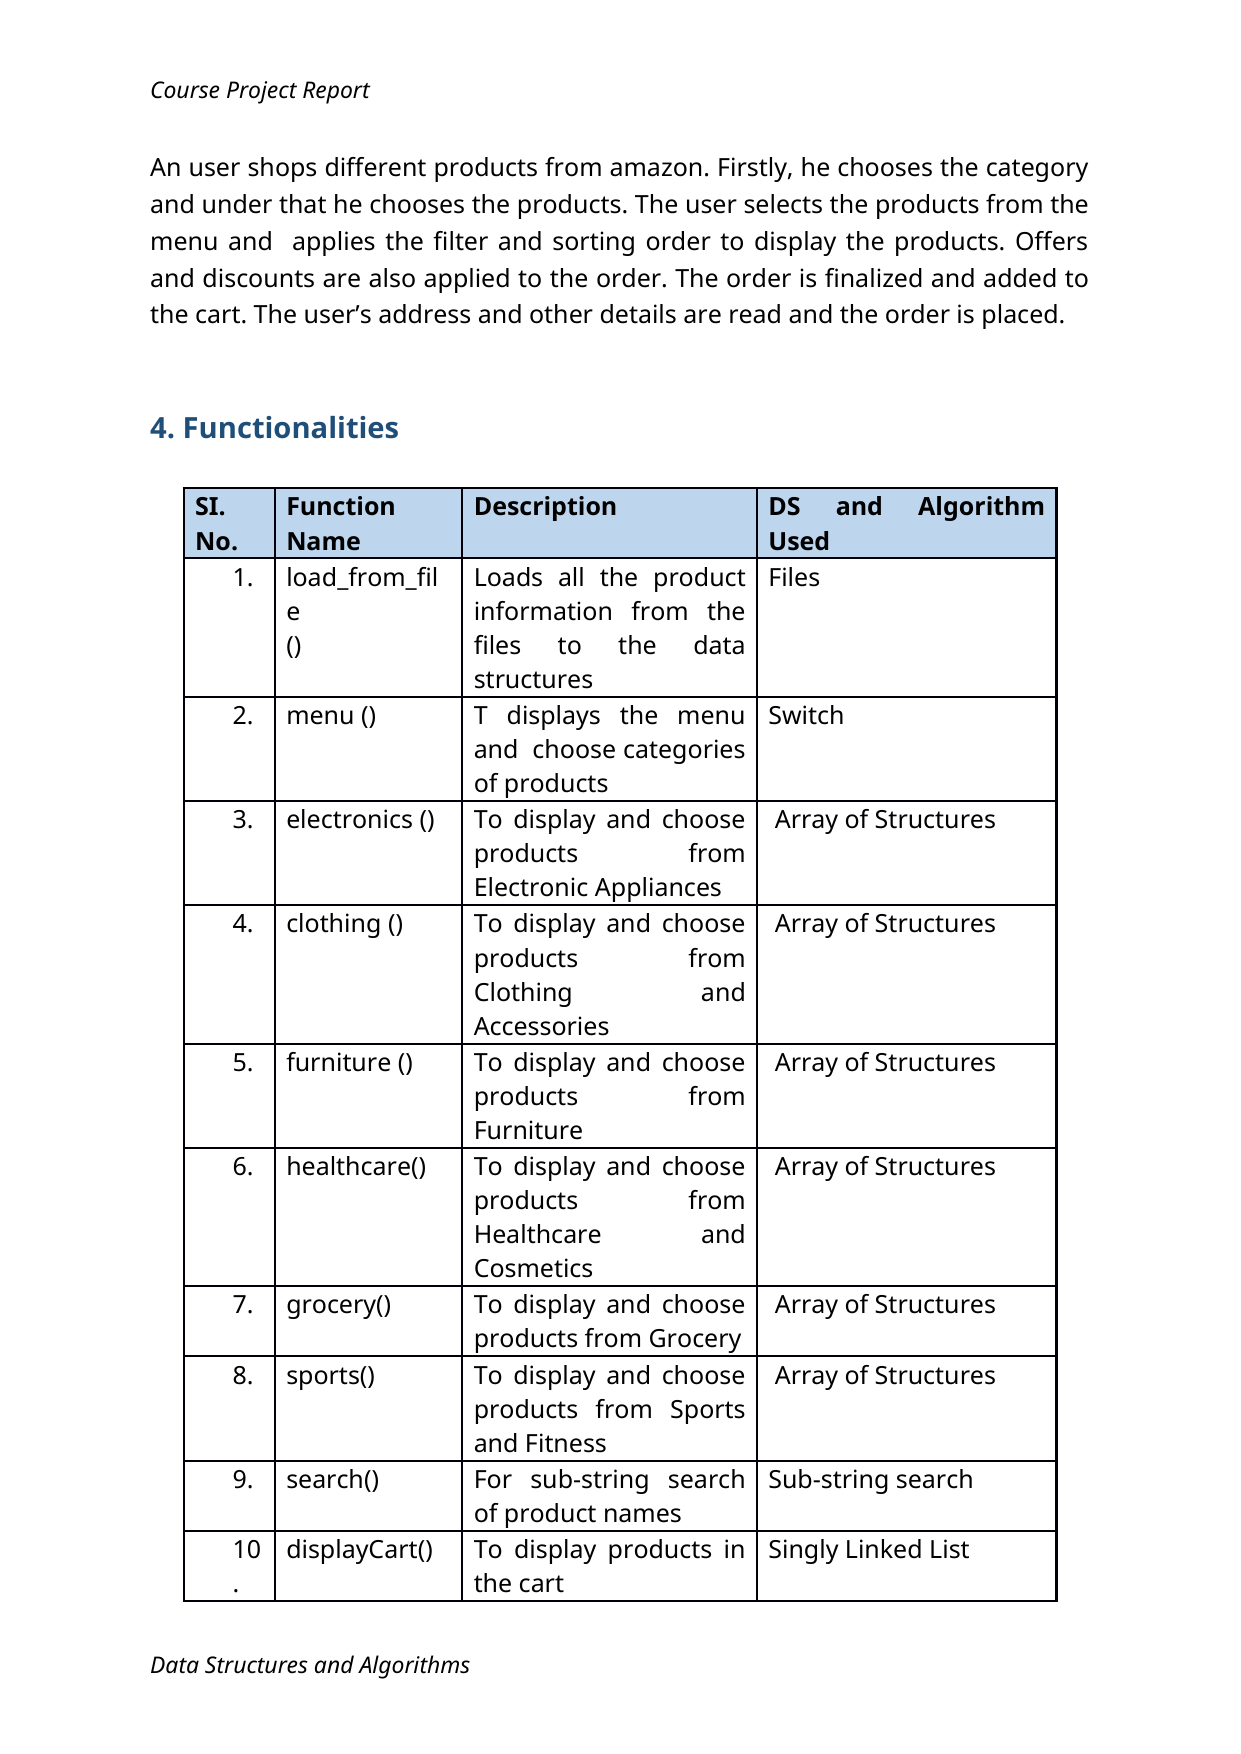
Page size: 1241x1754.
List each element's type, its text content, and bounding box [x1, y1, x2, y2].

table_cell Array of Structures [758, 906, 1055, 1042]
table_header SI. No. [185, 489, 274, 557]
table_cell Switch [758, 698, 1055, 800]
table_cell Array of Structures [758, 1357, 1055, 1459]
table_cell [185, 1462, 274, 1530]
table_cell [185, 559, 274, 696]
table_cell To display and choose products from Furniture [463, 1045, 756, 1147]
table_cell Array of Structures [758, 1045, 1055, 1147]
table_cell [185, 906, 274, 1042]
table_cell sports() [276, 1357, 461, 1459]
table_cell Files [758, 559, 1055, 696]
table_header DS and Algorithm Used [758, 489, 1055, 557]
table_cell displayCart() [276, 1532, 461, 1600]
table_cell [185, 1532, 274, 1600]
table_cell [185, 1287, 274, 1355]
table_header Description [463, 489, 756, 557]
table_cell load_from_file () [276, 559, 461, 696]
table_cell Array of Structures [758, 1287, 1055, 1355]
table_cell [185, 1149, 274, 1285]
table_cell healthcare() [276, 1149, 461, 1285]
table_cell [185, 698, 274, 800]
table_header Function Name [276, 489, 461, 557]
table_cell To display and choose products from Sports and Fitness [463, 1357, 756, 1459]
table_cell To display and choose products from Healthcare and Cosmetics [463, 1149, 756, 1285]
text 4. Functionalities [150, 407, 1090, 447]
table_cell To display and choose products from Electronic Appliances [463, 802, 756, 904]
table_cell [185, 1045, 274, 1147]
table_cell menu () [276, 698, 461, 800]
table_cell To display products in the cart [463, 1532, 756, 1600]
table_cell electronics () [276, 802, 461, 904]
table_cell grocery() [276, 1287, 461, 1355]
table_cell To display and choose products from Grocery [463, 1287, 756, 1355]
table_cell Loads all the product information from the files to the data structures [463, 559, 756, 696]
table_cell [185, 1357, 274, 1459]
table_cell T displays the menu and choose categories of products [463, 698, 756, 800]
table_cell Sub-string search [758, 1462, 1055, 1530]
table_cell search() [276, 1462, 461, 1530]
text An user shops different products from amazon. Firstly, he chooses the category and under that he chooses the products. The user selects the products from the menu and applies the filter and sorting order to display the products. Offers and discounts are also applied to the order. The order is finalized and added to the cart. The user’s address and other details are read and the order is placed. [150, 150, 1090, 331]
table_cell clothing () [276, 906, 461, 1042]
table_cell Array of Structures [758, 802, 1055, 904]
table_cell [185, 802, 274, 904]
table_cell For sub-string search of product names [463, 1462, 756, 1530]
table_cell To display and choose products from Clothing and Accessories [463, 906, 756, 1042]
table_cell furniture () [276, 1045, 461, 1147]
table_cell Singly Linked List [758, 1532, 1055, 1600]
table_cell Array of Structures [758, 1149, 1055, 1285]
